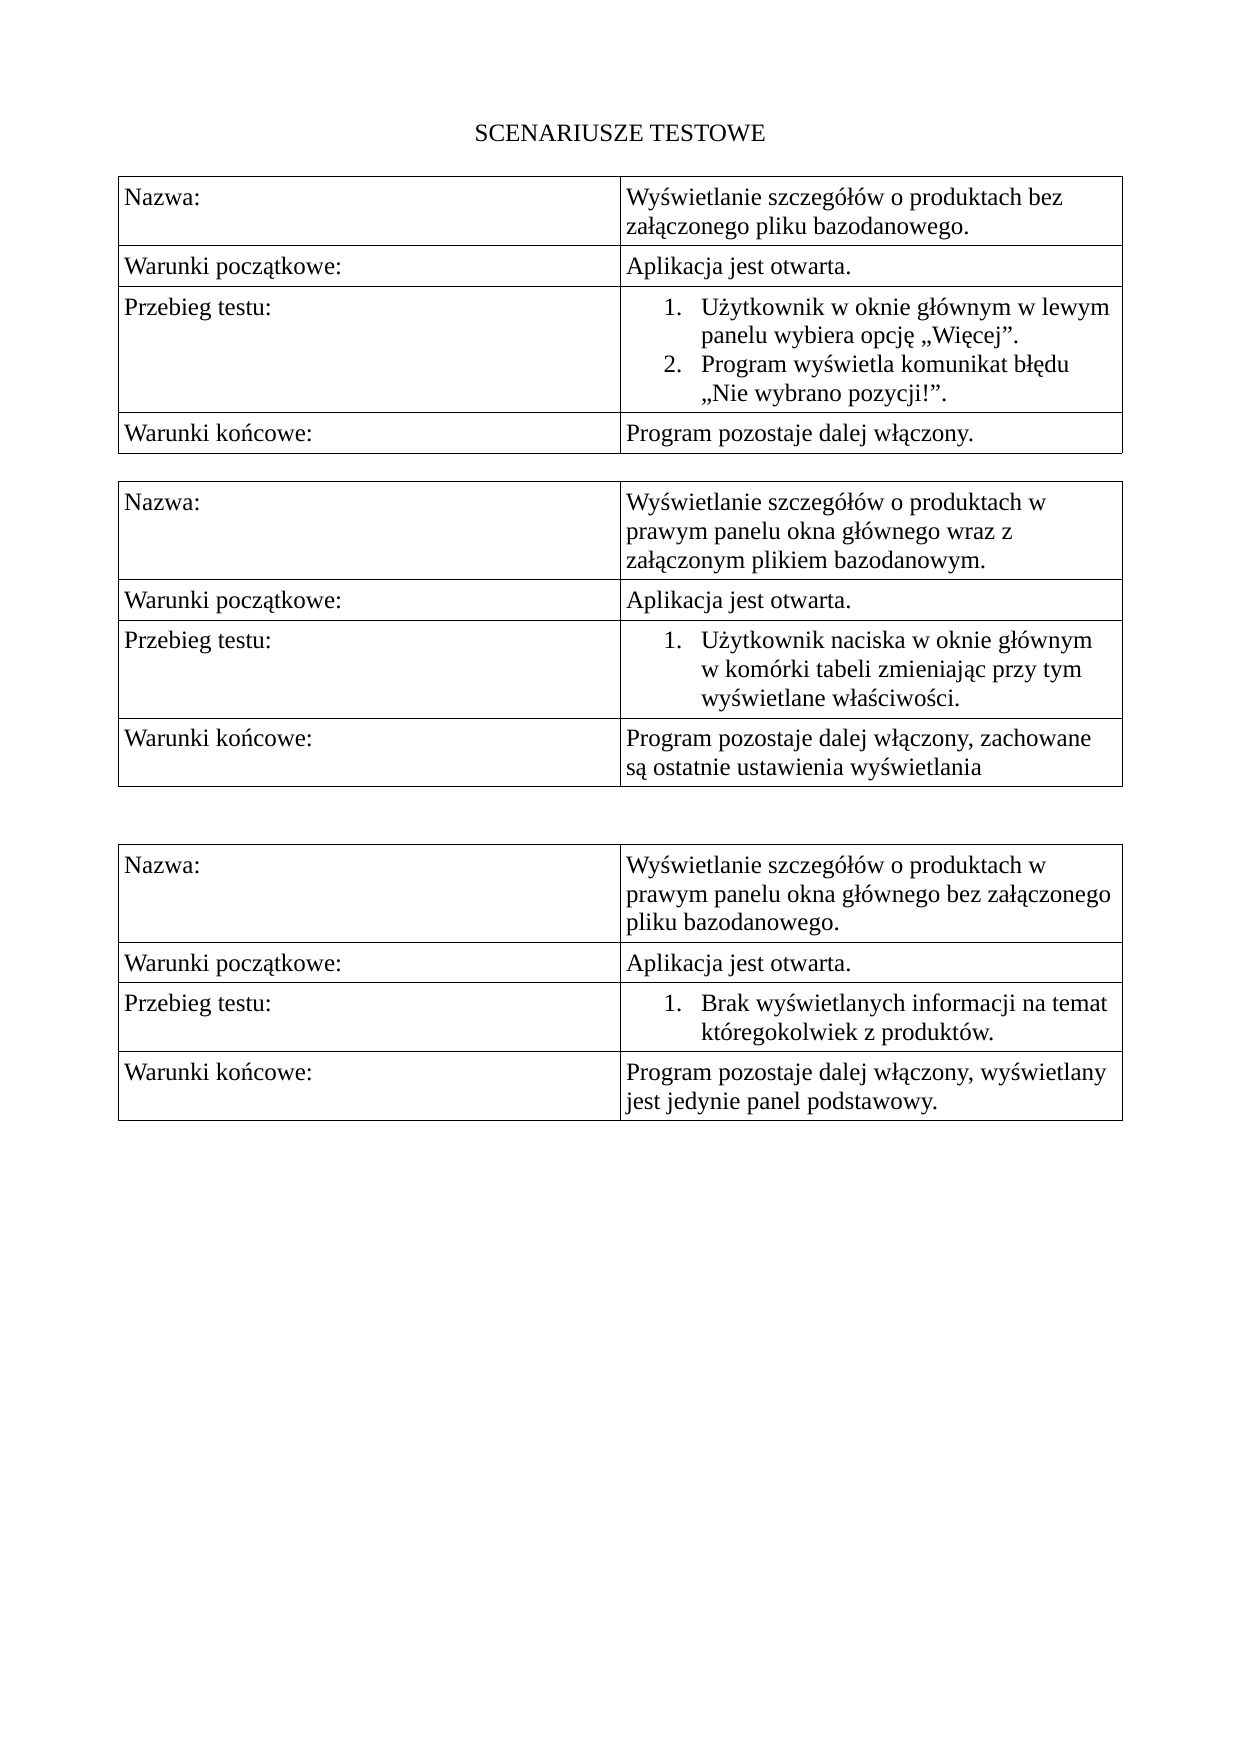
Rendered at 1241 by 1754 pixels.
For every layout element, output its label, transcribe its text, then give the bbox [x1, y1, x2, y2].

table_cell Program pozostaje dalej włączony, wyświetlany jest jedynie panel podstawowy. [621, 1052, 1122, 1120]
table_cell Przebieg testu: [119, 621, 620, 717]
table_cell Warunki końcowe: [119, 1052, 620, 1120]
table_cell Aplikacja jest otwarta. [621, 580, 1122, 619]
table_cell Użytkownik naciska w oknie głównym w komórki tabeli zmieniając przy tym wyświetlane właściwości. [621, 621, 1122, 717]
table_header Wyświetlanie szczegółów o produktach w prawym panelu okna głównego wraz z załączonym plikiem bazodanowym. [621, 482, 1122, 579]
table_cell Warunki końcowe: [119, 719, 620, 786]
table_cell Przebieg testu: [119, 983, 620, 1051]
table_cell Program pozostaje dalej włączony, zachowane są ostatnie ustawienia wyświetlania [621, 719, 1122, 786]
table_cell Aplikacja jest otwarta. [621, 943, 1122, 982]
table_cell Brak wyświetlanych informacji na temat któregokolwiek z produktów. [621, 983, 1122, 1051]
table_header Wyświetlanie szczegółów o produktach bez załączonego pliku bazodanowego. [621, 177, 1122, 245]
table_header Nazwa: [119, 482, 620, 579]
table_header Nazwa: [119, 177, 620, 245]
table_cell Warunki początkowe: [119, 246, 620, 286]
table_cell Przebieg testu: [119, 287, 620, 412]
table_cell Warunki początkowe: [119, 580, 620, 619]
table_cell Warunki początkowe: [119, 943, 620, 982]
table_cell Aplikacja jest otwarta. [621, 246, 1122, 286]
table_cell Użytkownik w oknie głównym w lewym panelu wybiera opcję „Więcej”. Program wyświetla komunikat błędu „Nie wybrano pozycji!”. [621, 287, 1122, 412]
table_cell Warunki końcowe: [119, 413, 620, 453]
table_cell Program pozostaje dalej włączony. [621, 413, 1122, 453]
table_header Wyświetlanie szczegółów o produktach w prawym panelu okna głównego bez załączonego pliku bazodanowego. [621, 845, 1122, 942]
table_header Nazwa: [119, 845, 620, 942]
